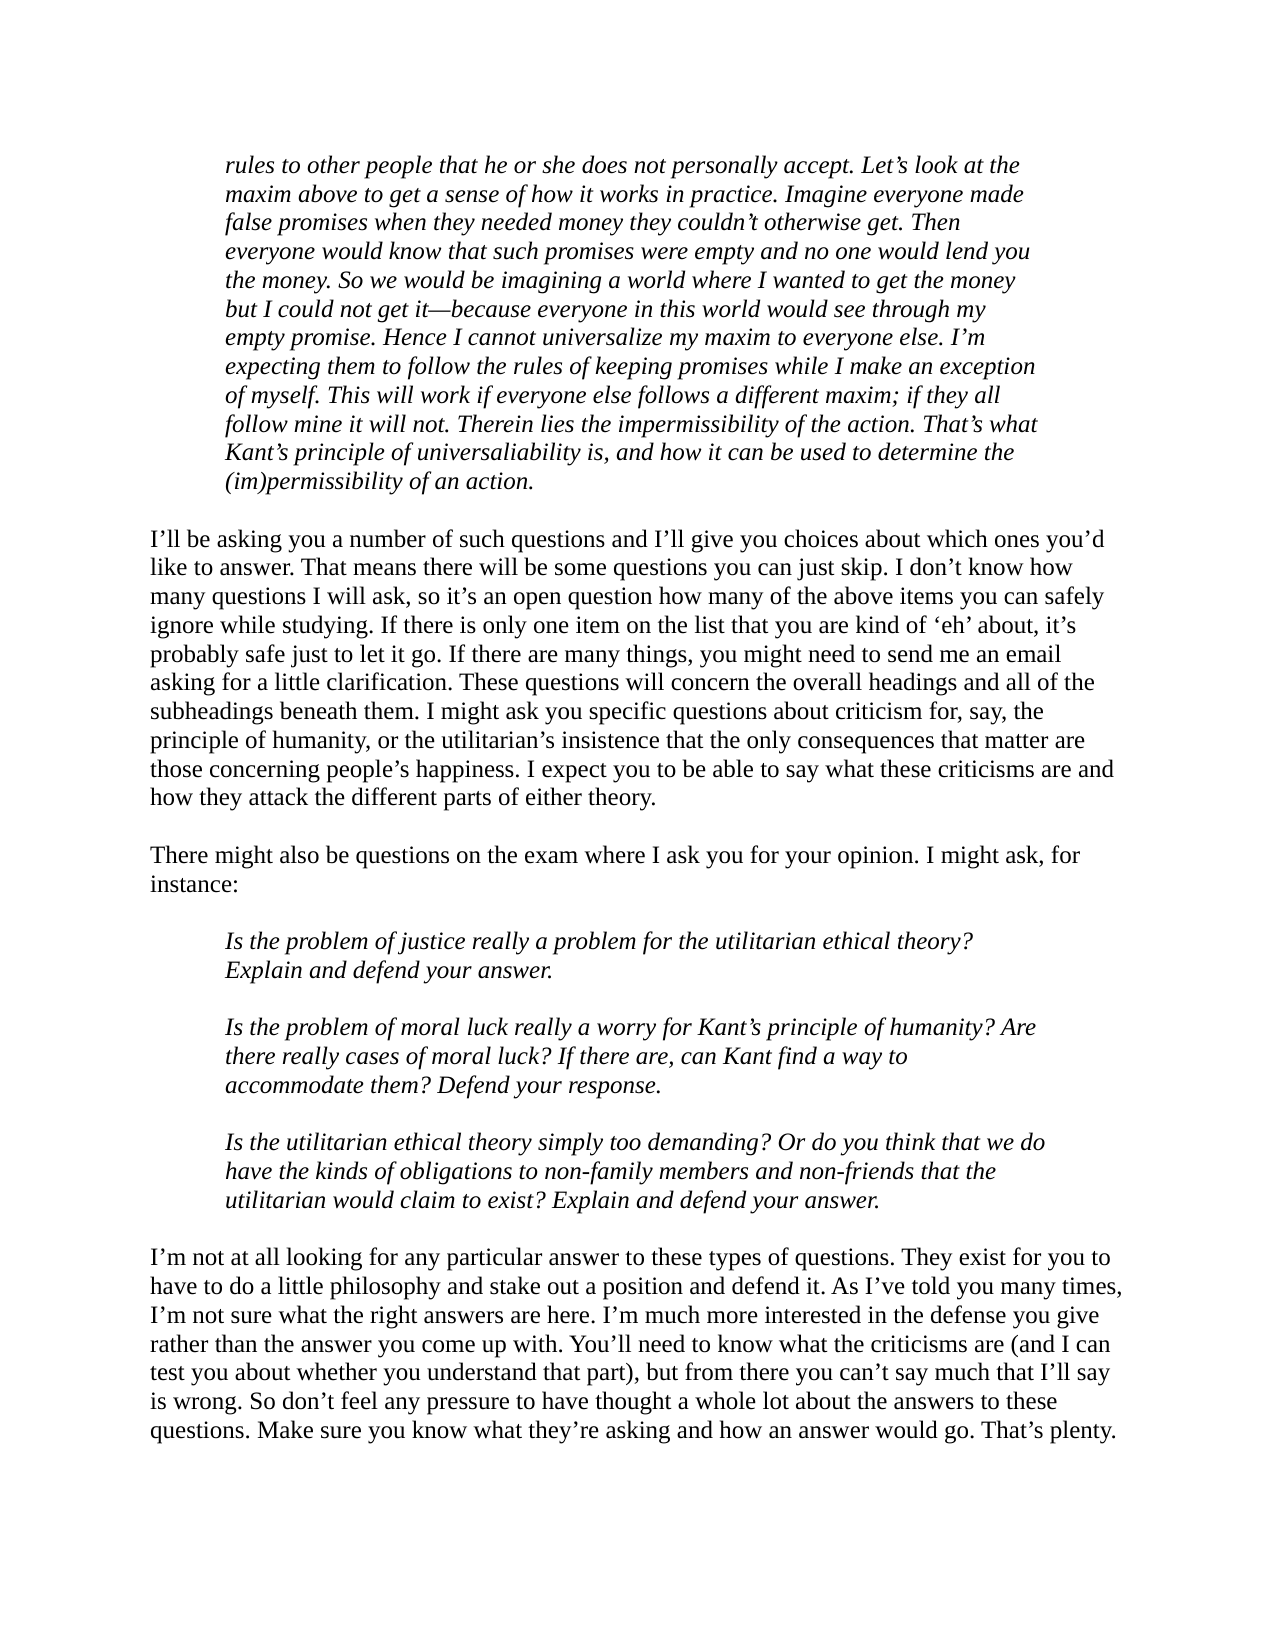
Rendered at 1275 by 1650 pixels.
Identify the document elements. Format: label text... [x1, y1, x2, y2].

text Is the problem of justice really a problem for the utilitarian ethical theory? Explain and defend your answer. [225, 926, 1050, 984]
text rules to other people that he or she does not personally accept. Let’s look at the maxim above to get a sense of how it works in practice. Imagine everyone made false promises when they needed money they couldn’t otherwise get. Then everyone would know that such promises were empty and no one would lend you the money. So we would be imagining a world where I wanted to get the money but I could not get it—because everyone in this world would see through my empty promise. Hence I cannot universalize my maxim to everyone else. I’m expecting them to follow the rules of keeping promises while I make an exception of myself. This will work if everyone else follows a different maxim; if they all follow mine it will not. Therein lies the impermissibility of the action. That’s what Kant’s principle of universaliability is, and how it can be used to determine the (im)permissibility of an action. [225, 150, 1050, 495]
text I’ll be asking you a number of such questions and I’ll give you choices about which ones you’d like to answer. That means there will be some questions you can just skip. I don’t know how many questions I will ask, so it’s an open question how many of the above items you can safely ignore while studying. If there is only one item on the list that you are kind of ‘eh’ about, it’s probably safe just to let it go. If there are many things, you might need to send me an email asking for a little clarification. These questions will concern the overall headings and all of the subheadings beneath them. I might ask you specific questions about criticism for, say, the principle of humanity, or the utilitarian’s insistence that the only consequences that matter are those concerning people’s happiness. I expect you to be able to say what these criticisms are and how they attack the different parts of either theory. [150, 524, 1125, 811]
text There might also be questions on the exam where I ask you for your opinion. I might ask, for instance: [150, 840, 1125, 897]
text Is the utilitarian ethical theory simply too demanding? Or do you think that we do have the kinds of obligations to non-family members and non-friends that the utilitarian would claim to exist? Explain and defend your answer. [225, 1127, 1050, 1214]
text Is the problem of moral luck really a worry for Kant’s principle of humanity? Are there really cases of moral luck? If there are, can Kant find a way to accommodate them? Defend your response. [225, 1012, 1050, 1099]
text I’m not at all looking for any particular answer to these types of questions. They exist for you to have to do a little philosophy and stake out a position and defend it. As I’ve told you many times, I’m not sure what the right answers are here. I’m much more interested in the defense you give rather than the answer you come up with. You’ll need to know what the criticisms are (and I can test you about whether you understand that part), but from there you can’t say much that I’ll say is wrong. So don’t feel any pressure to have thought a whole lot about the answers to these questions. Make sure you know what they’re asking and how an answer would go. That’s plenty. [150, 1242, 1125, 1444]
